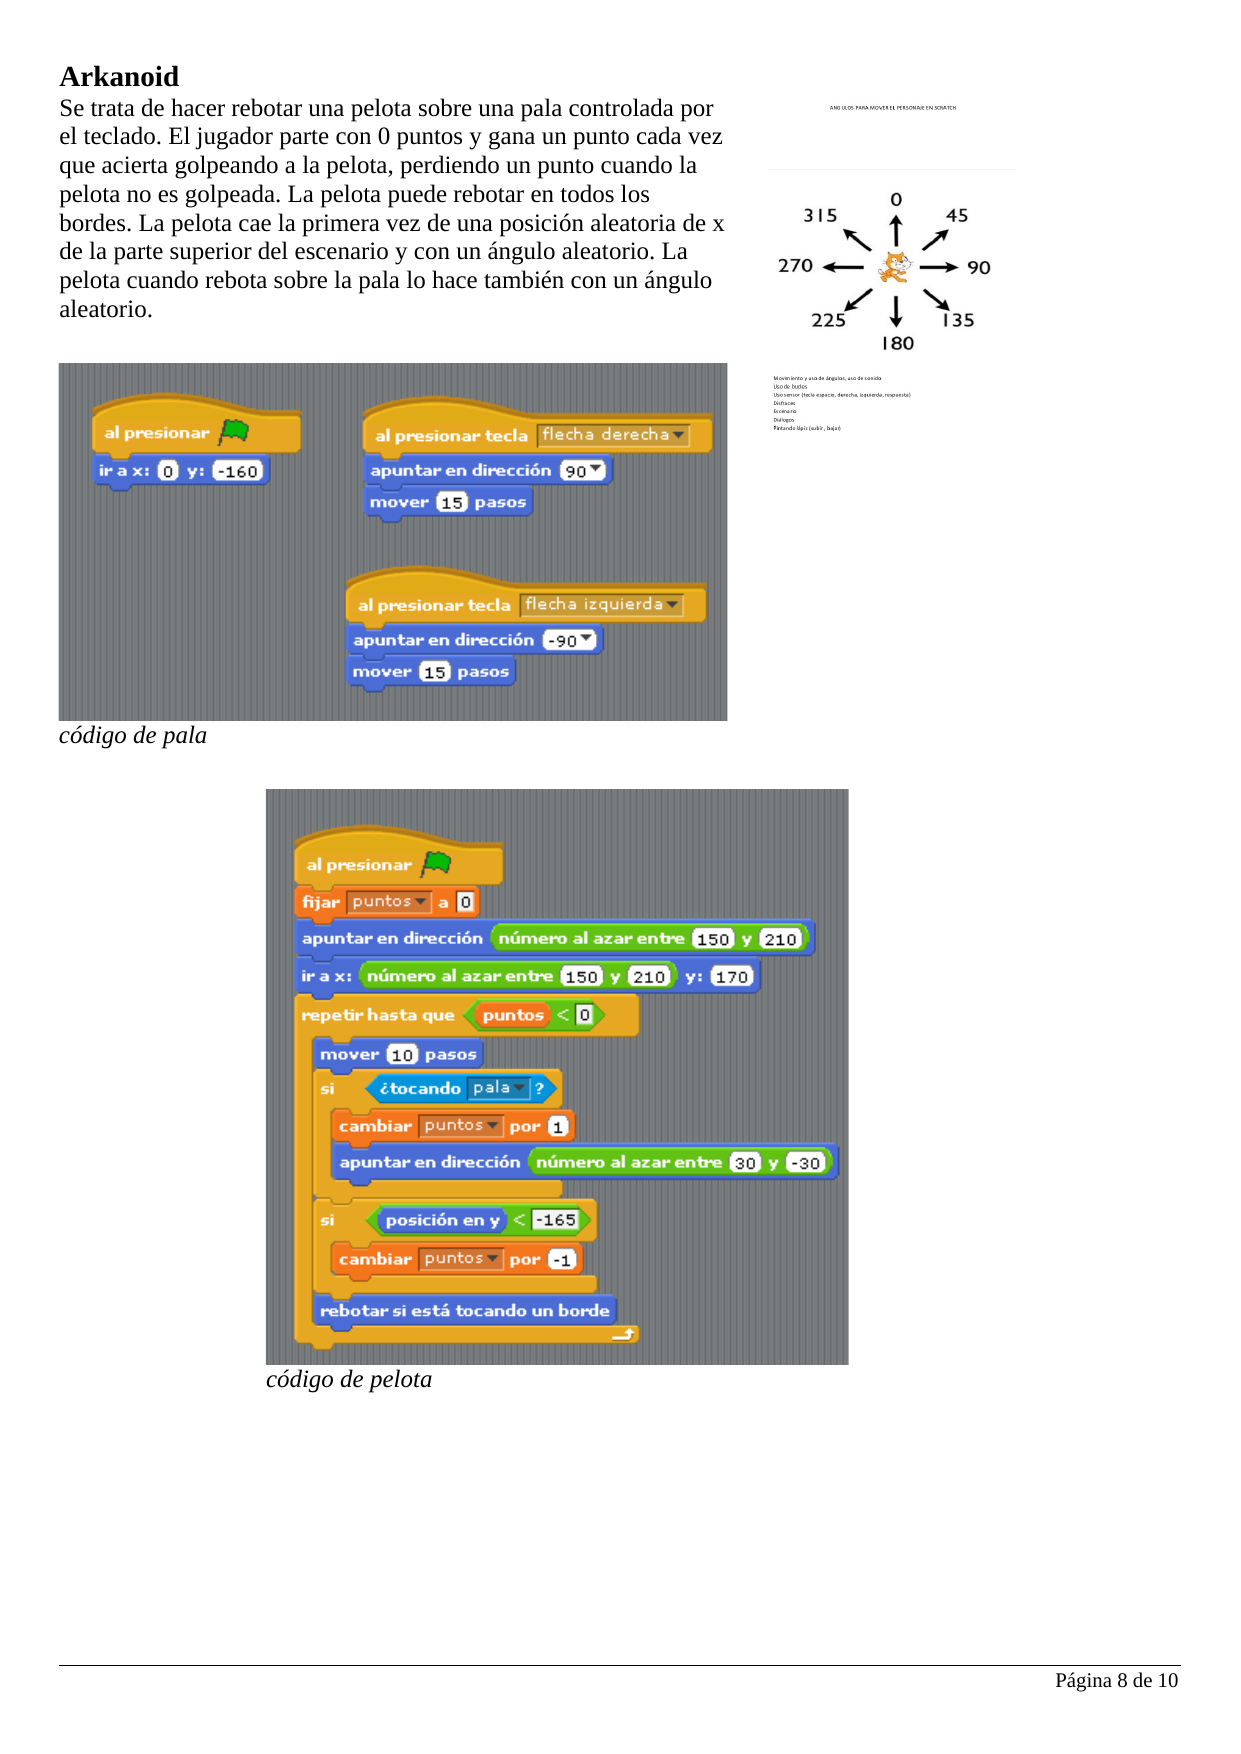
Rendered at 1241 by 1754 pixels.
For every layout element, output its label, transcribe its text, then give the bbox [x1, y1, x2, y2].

text código de pala [59, 721, 727, 749]
text Se trata de hacer rebotar una pelota sobre una pala controlada por el teclado. El jugador parte con 0 puntos y gana un punto cada vez que acierta golpeando a la pelota, perdiendo un punto cuando la pelota no es golpeada. La pelota puede rebotar en todos los bordes. La pelota cae la primera vez de una posición aleatoria de x de la parte superior del escenario y con un ángulo aleatorio. La pelota cuando rebota sobre la pala lo hace también con un ángulo aleatorio. [59, 93, 727, 323]
text código de pelota [266, 1365, 848, 1393]
text Arkanoid [59, 59, 1181, 93]
picture [265, 789, 849, 1365]
text [1059, 93, 1181, 323]
picture [58, 65, 1059, 721]
